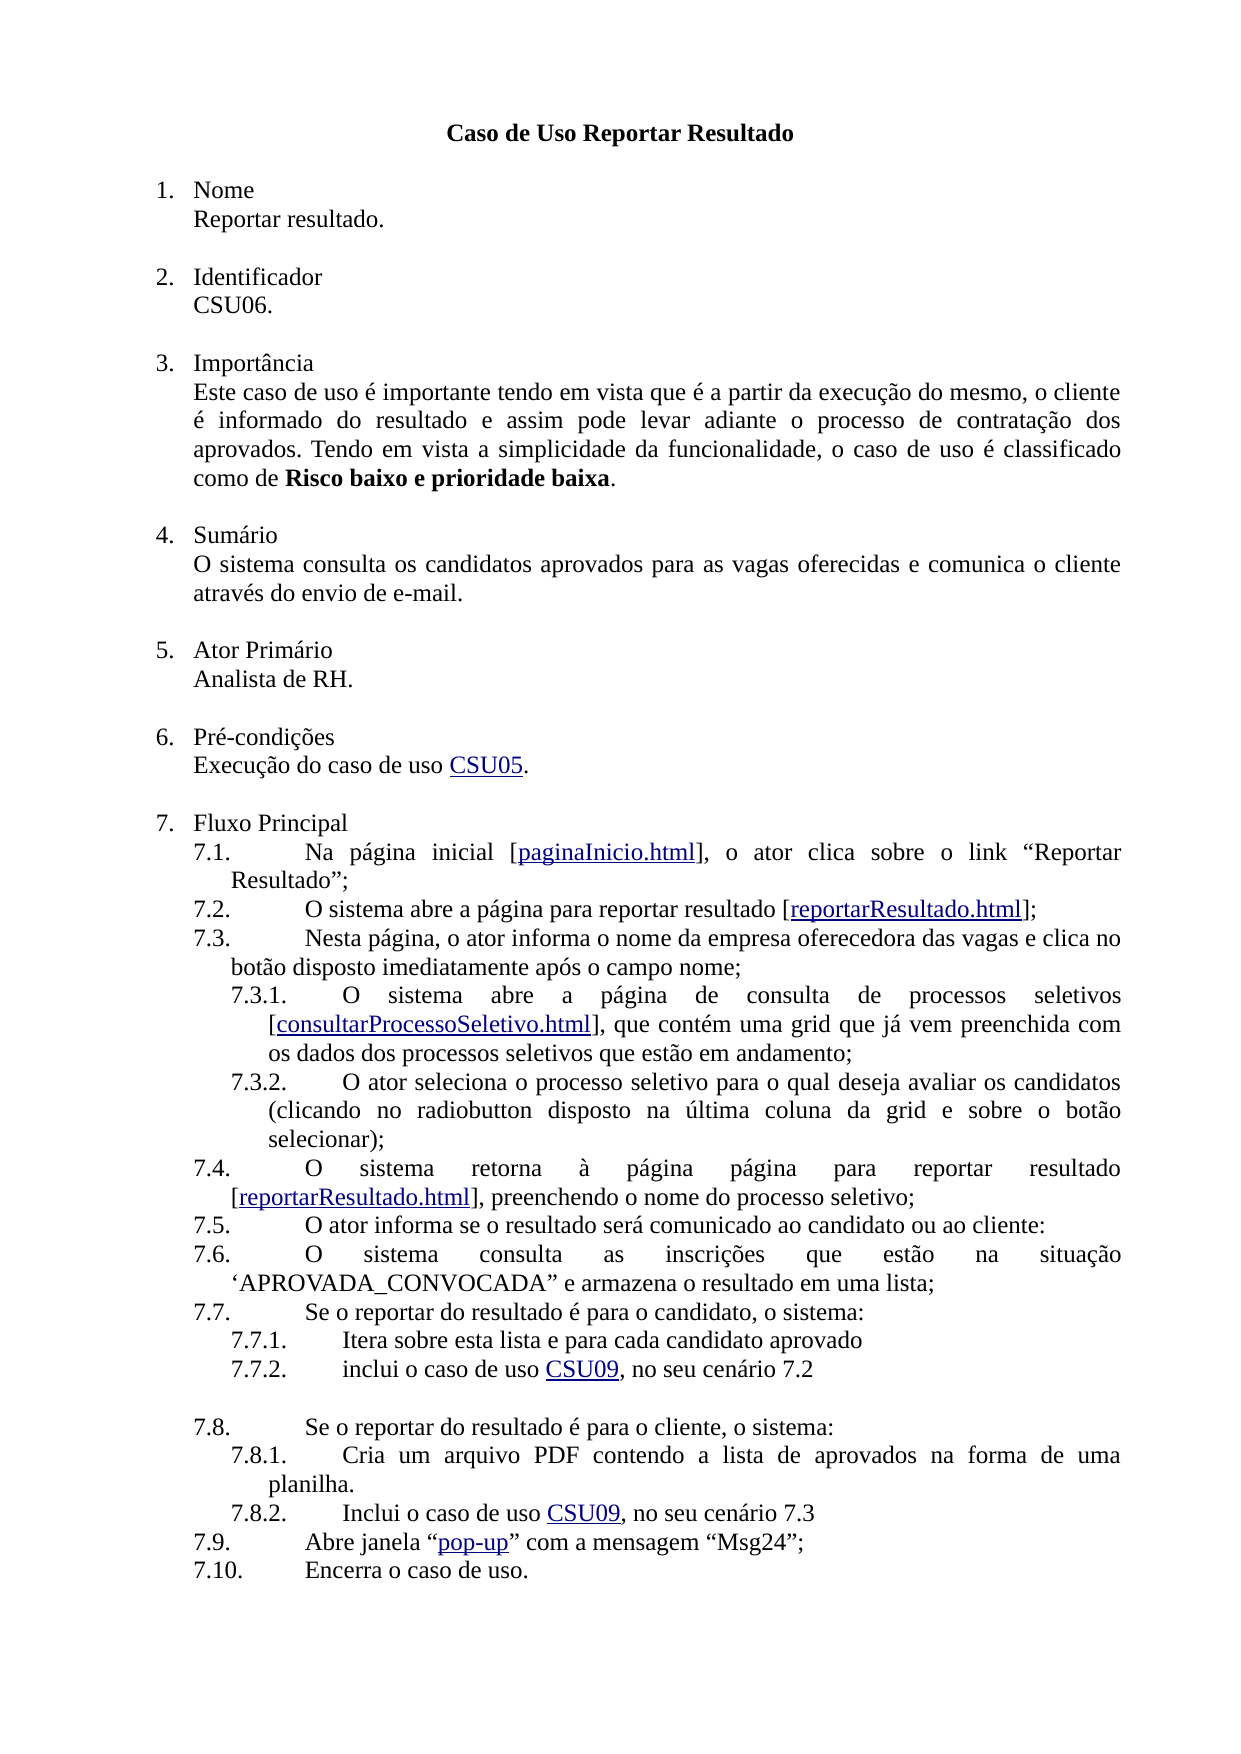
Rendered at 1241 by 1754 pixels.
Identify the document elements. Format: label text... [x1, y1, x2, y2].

list Sumário [156, 521, 1122, 549]
list Execução do caso de uso CSU05. [156, 751, 1122, 779]
list Nome [156, 176, 1122, 204]
list Pré-condições [156, 722, 1122, 751]
list O ator seleciona o processo seletivo para o qual deseja avaliar os candidatos (clicando no radiobutton disposto na última coluna da grid e sobre o botão selecionar); [231, 1067, 1122, 1153]
list Este caso de uso é importante tendo em vista que é a partir da execução do mesmo, o cliente é informado do resultado e assim pode levar adiante o processo de contratação dos aprovados. Tendo em vista a simplicidade da funcionalidade, o caso de uso é classificado como de Risco baixo e prioridade baixa. [156, 377, 1122, 492]
list Analista de RH. [156, 664, 1122, 693]
list Na página inicial [paginaInicio.html], o ator clica sobre o link “Reportar Resultado”; [193, 837, 1122, 894]
list Se o reportar do resultado é para o cliente, o sistema: [193, 1412, 1122, 1441]
list Reportar resultado. [156, 204, 1122, 233]
list O sistema consulta os candidatos aprovados para as vagas oferecidas e comunica o cliente através do envio de e-mail. [156, 549, 1122, 607]
list Abre janela “pop-up” com a mensagem “Msg24”; [193, 1527, 1122, 1556]
list O sistema retorna à página página para reportar resultado [reportarResultado.html], preenchendo o nome do processo seletivo; [193, 1153, 1122, 1211]
list Itera sobre esta lista e para cada candidato aprovado [231, 1326, 1122, 1354]
list O sistema consulta as inscrições que estão na situação ‘APROVADA_CONVOCADA” e armazena o resultado em uma lista; [193, 1239, 1122, 1297]
list inclui o caso de uso CSU09, no seu cenário 7.2 [231, 1354, 1122, 1383]
text Caso de Uso Reportar Resultado [118, 118, 1122, 147]
list Se o reportar do resultado é para o candidato, o sistema: [193, 1297, 1122, 1326]
list Importância [156, 348, 1122, 377]
list O ator informa se o resultado será comunicado ao candidato ou ao cliente: [193, 1211, 1122, 1239]
list Identificador [156, 262, 1122, 291]
list O sistema abre a página de consulta de processos seletivos [consultarProcessoSeletivo.html], que contém uma grid que já vem preenchida com os dados dos processos seletivos que estão em andamento; [231, 981, 1122, 1067]
list Fluxo Principal [156, 808, 1122, 837]
list O sistema abre a página para reportar resultado [reportarResultado.html]; [193, 894, 1122, 923]
list CSU06. [156, 291, 1122, 319]
list Ator Primário [156, 636, 1122, 664]
list Cria um arquivo PDF contendo a lista de aprovados na forma de uma planilha. [231, 1441, 1122, 1498]
list Nesta página, o ator informa o nome da empresa oferecedora das vagas e clica no botão disposto imediatamente após o campo nome; [193, 923, 1122, 981]
list Inclui o caso de uso CSU09, no seu cenário 7.3 [231, 1498, 1122, 1527]
list Encerra o caso de uso. [193, 1556, 1122, 1584]
